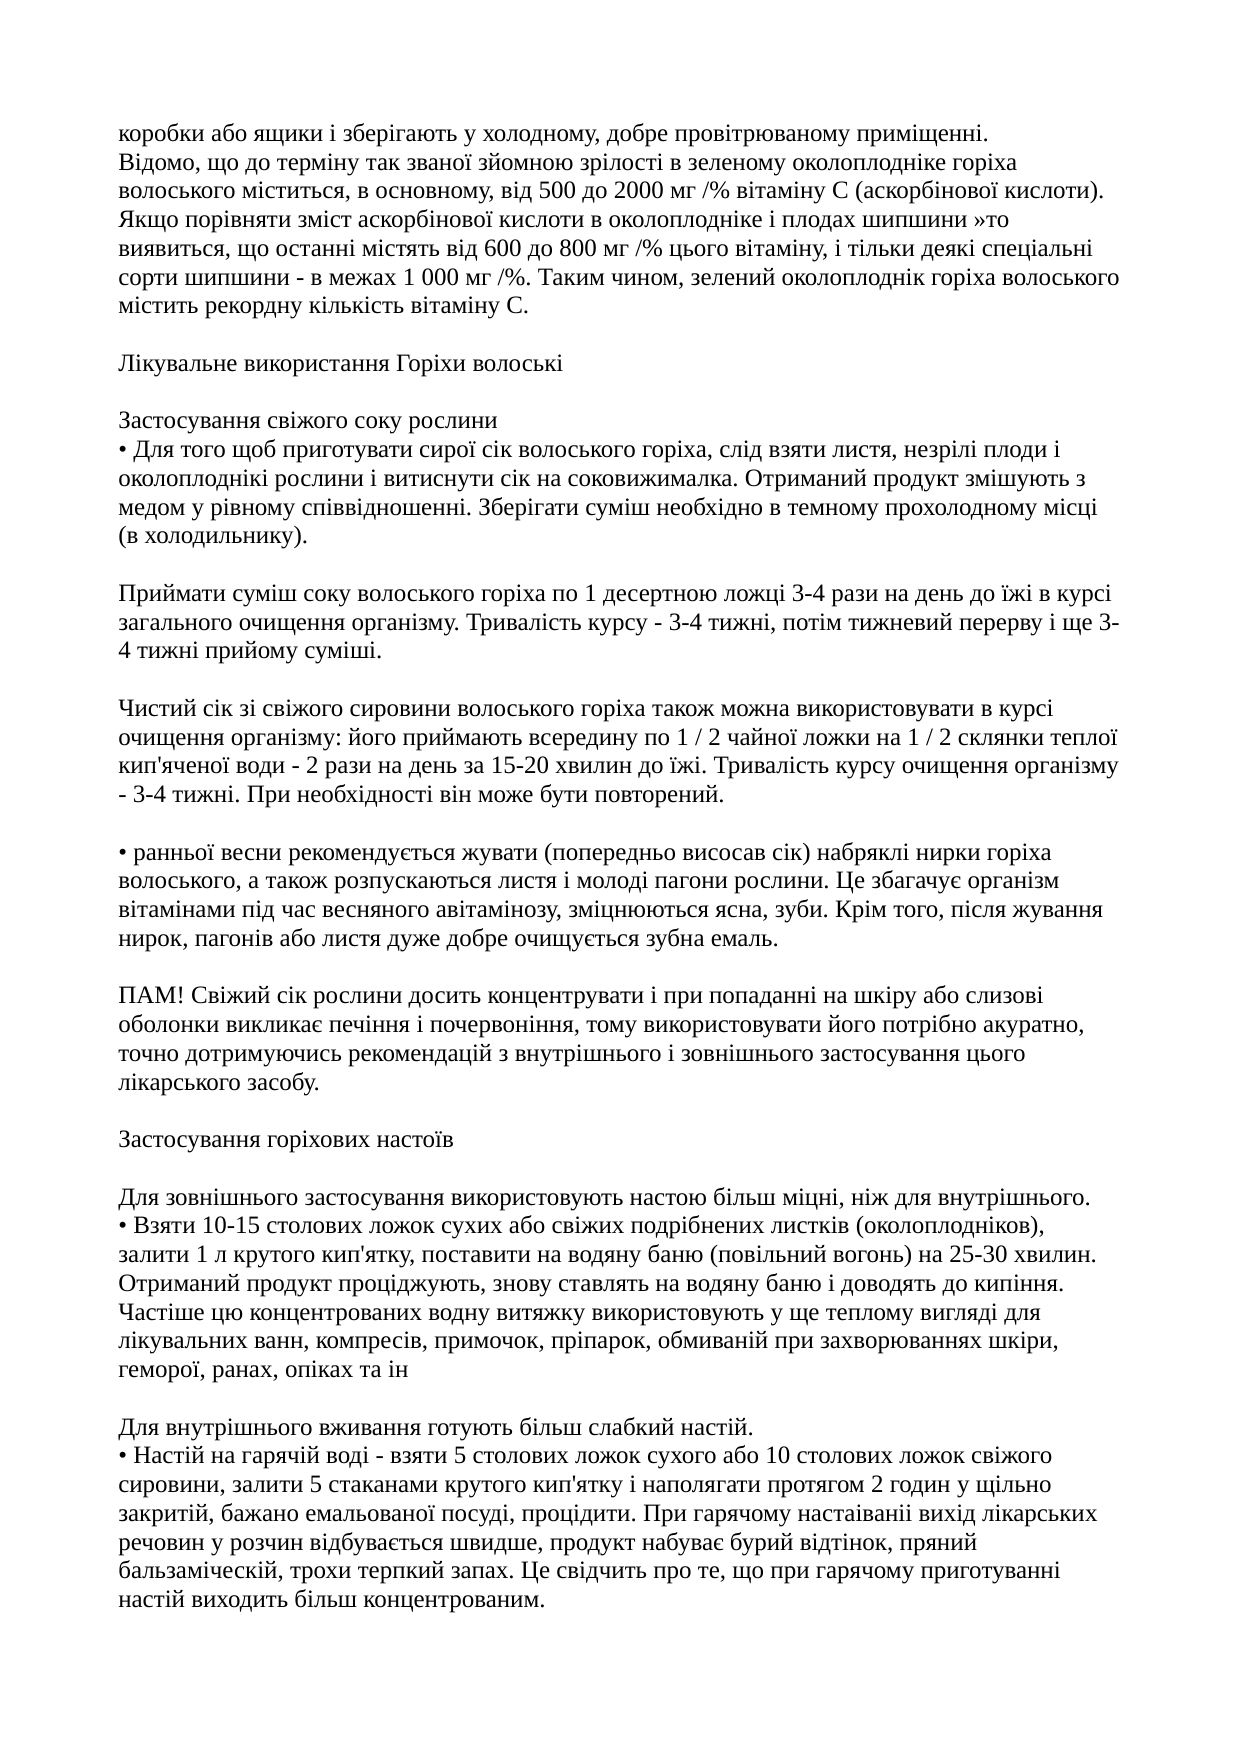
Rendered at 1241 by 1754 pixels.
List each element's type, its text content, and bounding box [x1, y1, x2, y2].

text коробки або ящики і зберігають у холодному, добре провітрюваному приміщенні. [118, 118, 1122, 147]
text Відомо, що до терміну так званої зйомною зрілості в зеленому околоплодніке горіха волоського міститься, в основному, від 500 до 2000 мг /% вітаміну С (аскорбінової кислоти). Якщо порівняти зміст аскорбінової кислоти в околоплодніке і плодах шипшини »то виявиться, що останні містять від 600 до 800 мг /% цього вітаміну, і тільки деякі спеціальні сорти шипшини - в межах 1 000 мг /%. Таким чином, зелений околоплоднік горіха волоського містить рекордну кількість вітаміну С. [118, 147, 1122, 319]
text • Для того щоб приготувати сирої сік волоського горіха, слід взяти листя, незрілі плоди і околоплоднікі рослини і витиснути сік на соковижималка. Отриманий продукт змішують з медом у рівному співвідношенні. Зберігати суміш необхідно в темному прохолодному місці (в холодильнику). [118, 434, 1122, 549]
text Лікувальне використання Горіхи волоські [118, 348, 1122, 377]
text Для внутрішнього вживання готують більш слабкий настій. [118, 1412, 1122, 1441]
text • Настій на гарячій воді - взяти 5 столових ложок сухого або 10 столових ложок свіжого сировини, залити 5 стаканами крутого кип'ятку і наполягати протягом 2 годин у щільно закритій, бажано емальованої посуді, процідити. При гарячому настаіваніі вихід лікарських речовин у розчин відбувається швидше, продукт набуває бурий відтінок, пряний бальзаміческій, трохи терпкий запах. Це свідчить про те, що при гарячому приготуванні настій виходить більш концентрованим. [118, 1441, 1122, 1613]
text Для зовнішнього застосування використовують настою більш міцні, ніж для внутрішнього. [118, 1182, 1122, 1211]
text ПАМ! Свіжий сік рослини досить концентрувати і при попаданні на шкіру або слизові оболонки викликає печіння і почервоніння, тому використовувати його потрібно акуратно, точно дотримуючись рекомендацій з внутрішнього і зовнішнього застосування цього лікарського засобу. [118, 981, 1122, 1096]
text Застосування свіжого соку рослини [118, 406, 1122, 434]
text Застосування горіхових настоїв [118, 1124, 1122, 1153]
text • Взяти 10-15 столових ложок сухих або свіжих подрібнених листків (околоплодніков), залити 1 л крутого кип'ятку, поставити на водяну баню (повільний вогонь) на 25-30 хвилин. Отриманий продукт проціджують, знову ставлять на водяну баню і доводять до кипіння. Частіше цю концентрованих водну витяжку використовують у ще теплому вигляді для лікувальних ванн, компресів, примочок, пріпарок, обмиваній при захворюваннях шкіри, геморої, ранах, опіках та ін [118, 1211, 1122, 1383]
text Приймати суміш соку волоського горіха по 1 десертною ложці 3-4 рази на день до їжі в курсі загального очищення організму. Тривалість курсу - 3-4 тижні, потім тижневий перерву і ще 3-4 тижні прийому суміші. [118, 578, 1122, 664]
text Чистий сік зі свіжого сировини волоського горіха також можна використовувати в курсі очищення організму: його приймають всередину по 1 / 2 чайної ложки на 1 / 2 склянки теплої кип'яченої води - 2 рази на день за 15-20 хвилин до їжі. Тривалість курсу очищення організму - 3-4 тижні. При необхідності він може бути повторений. [118, 693, 1122, 808]
text • ранньої весни рекомендується жувати (попередньо висосав сік) набряклі нирки горіха волоського, а також розпускаються листя і молоді пагони рослини. Це збагачує організм вітамінами під час весняного авітамінозу, зміцнюються ясна, зуби. Крім того, після жування нирок, пагонів або листя дуже добре очищується зубна емаль. [118, 837, 1122, 952]
